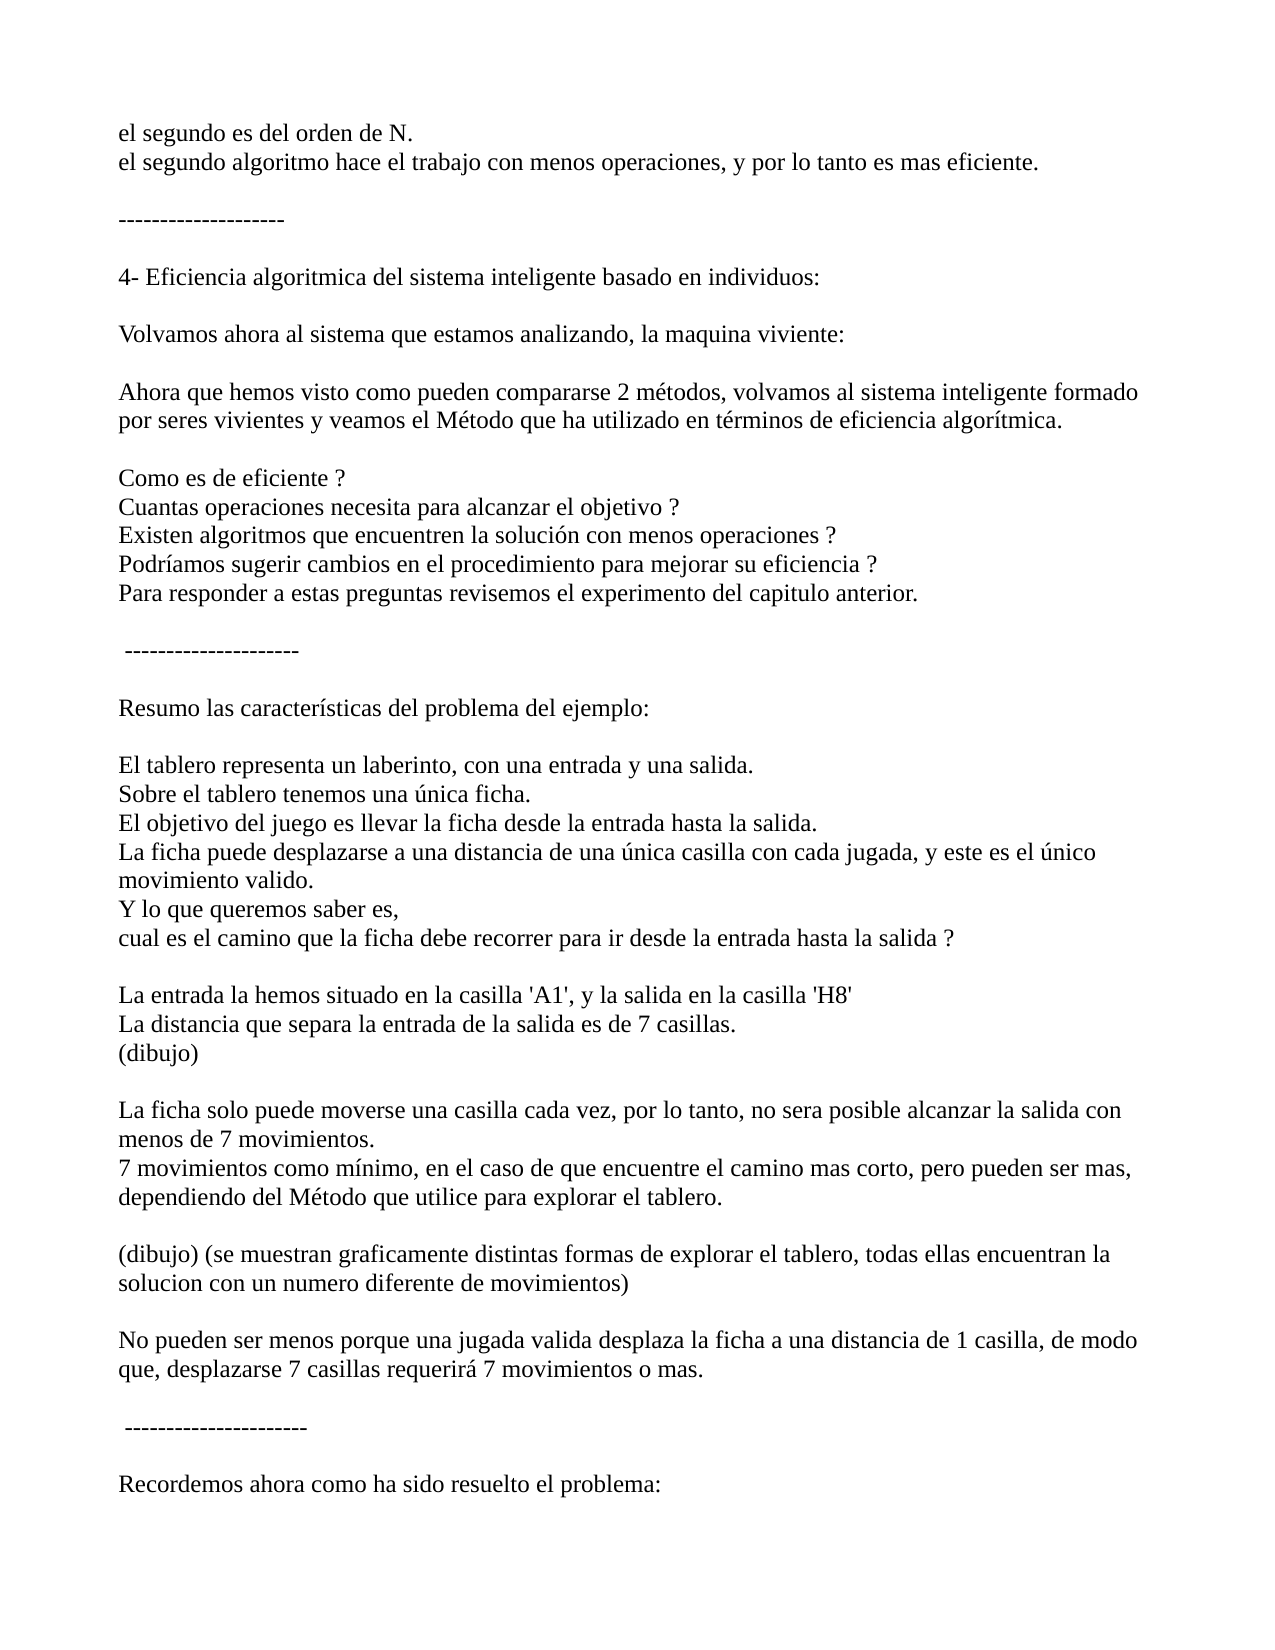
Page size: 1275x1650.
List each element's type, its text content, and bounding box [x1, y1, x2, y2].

text No pueden ser menos porque una jugada valida desplaza la ficha a una distancia de 1 casilla, de modo que, desplazarse 7 casillas requerirá 7 movimientos o mas. [118, 1326, 1157, 1383]
text el segundo algoritmo hace el trabajo con menos operaciones, y por lo tanto es mas eficiente. [118, 147, 1157, 176]
text Recordemos ahora como ha sido resuelto el problema: [118, 1469, 1157, 1498]
text --------------------- [118, 636, 1157, 664]
text El tablero representa un laberinto, con una entrada y una salida. [118, 751, 1157, 779]
text Podríamos sugerir cambios en el procedimiento para mejorar su eficiencia ? [118, 549, 1157, 578]
text Volvamos ahora al sistema que estamos analizando, la maquina viviente: [118, 319, 1157, 348]
text Para responder a estas preguntas revisemos el experimento del capitulo anterior. [118, 578, 1157, 607]
text el segundo es del orden de N. [118, 118, 1157, 147]
text 4- Eficiencia algoritmica del sistema inteligente basado en individuos: [118, 262, 1157, 291]
text La ficha puede desplazarse a una distancia de una única casilla con cada jugada, y este es el único movimiento valido. [118, 837, 1157, 894]
text Ahora que hemos visto como pueden compararse 2 métodos, volvamos al sistema inteligente formado por seres vivientes y veamos el Método que ha utilizado en términos de eficiencia algorítmica. [118, 377, 1157, 434]
text cual es el camino que la ficha debe recorrer para ir desde la entrada hasta la salida ? [118, 923, 1157, 952]
text ---------------------- [118, 1412, 1157, 1441]
text La ficha solo puede moverse una casilla cada vez, por lo tanto, no sera posible alcanzar la salida con menos de 7 movimientos. [118, 1096, 1157, 1153]
text Como es de eficiente ? [118, 463, 1157, 492]
text Sobre el tablero tenemos una única ficha. [118, 779, 1157, 808]
text Existen algoritmos que encuentren la solución con menos operaciones ? [118, 521, 1157, 549]
text -------------------- [118, 204, 1157, 233]
text (dibujo) [118, 1038, 1157, 1067]
text Cuantas operaciones necesita para alcanzar el objetivo ? [118, 492, 1157, 521]
text Resumo las características del problema del ejemplo: [118, 693, 1157, 722]
text 7 movimientos como mínimo, en el caso de que encuentre el camino mas corto, pero pueden ser mas, dependiendo del Método que utilice para explorar el tablero. [118, 1153, 1157, 1211]
text Y lo que queremos saber es, [118, 894, 1157, 923]
text El objetivo del juego es llevar la ficha desde la entrada hasta la salida. [118, 808, 1157, 837]
text La distancia que separa la entrada de la salida es de 7 casillas. [118, 1009, 1157, 1038]
text (dibujo) (se muestran graficamente distintas formas de explorar el tablero, todas ellas encuentran la solucion con un numero diferente de movimientos) [118, 1239, 1157, 1297]
text La entrada la hemos situado en la casilla 'A1', y la salida en la casilla 'H8' [118, 981, 1157, 1009]
